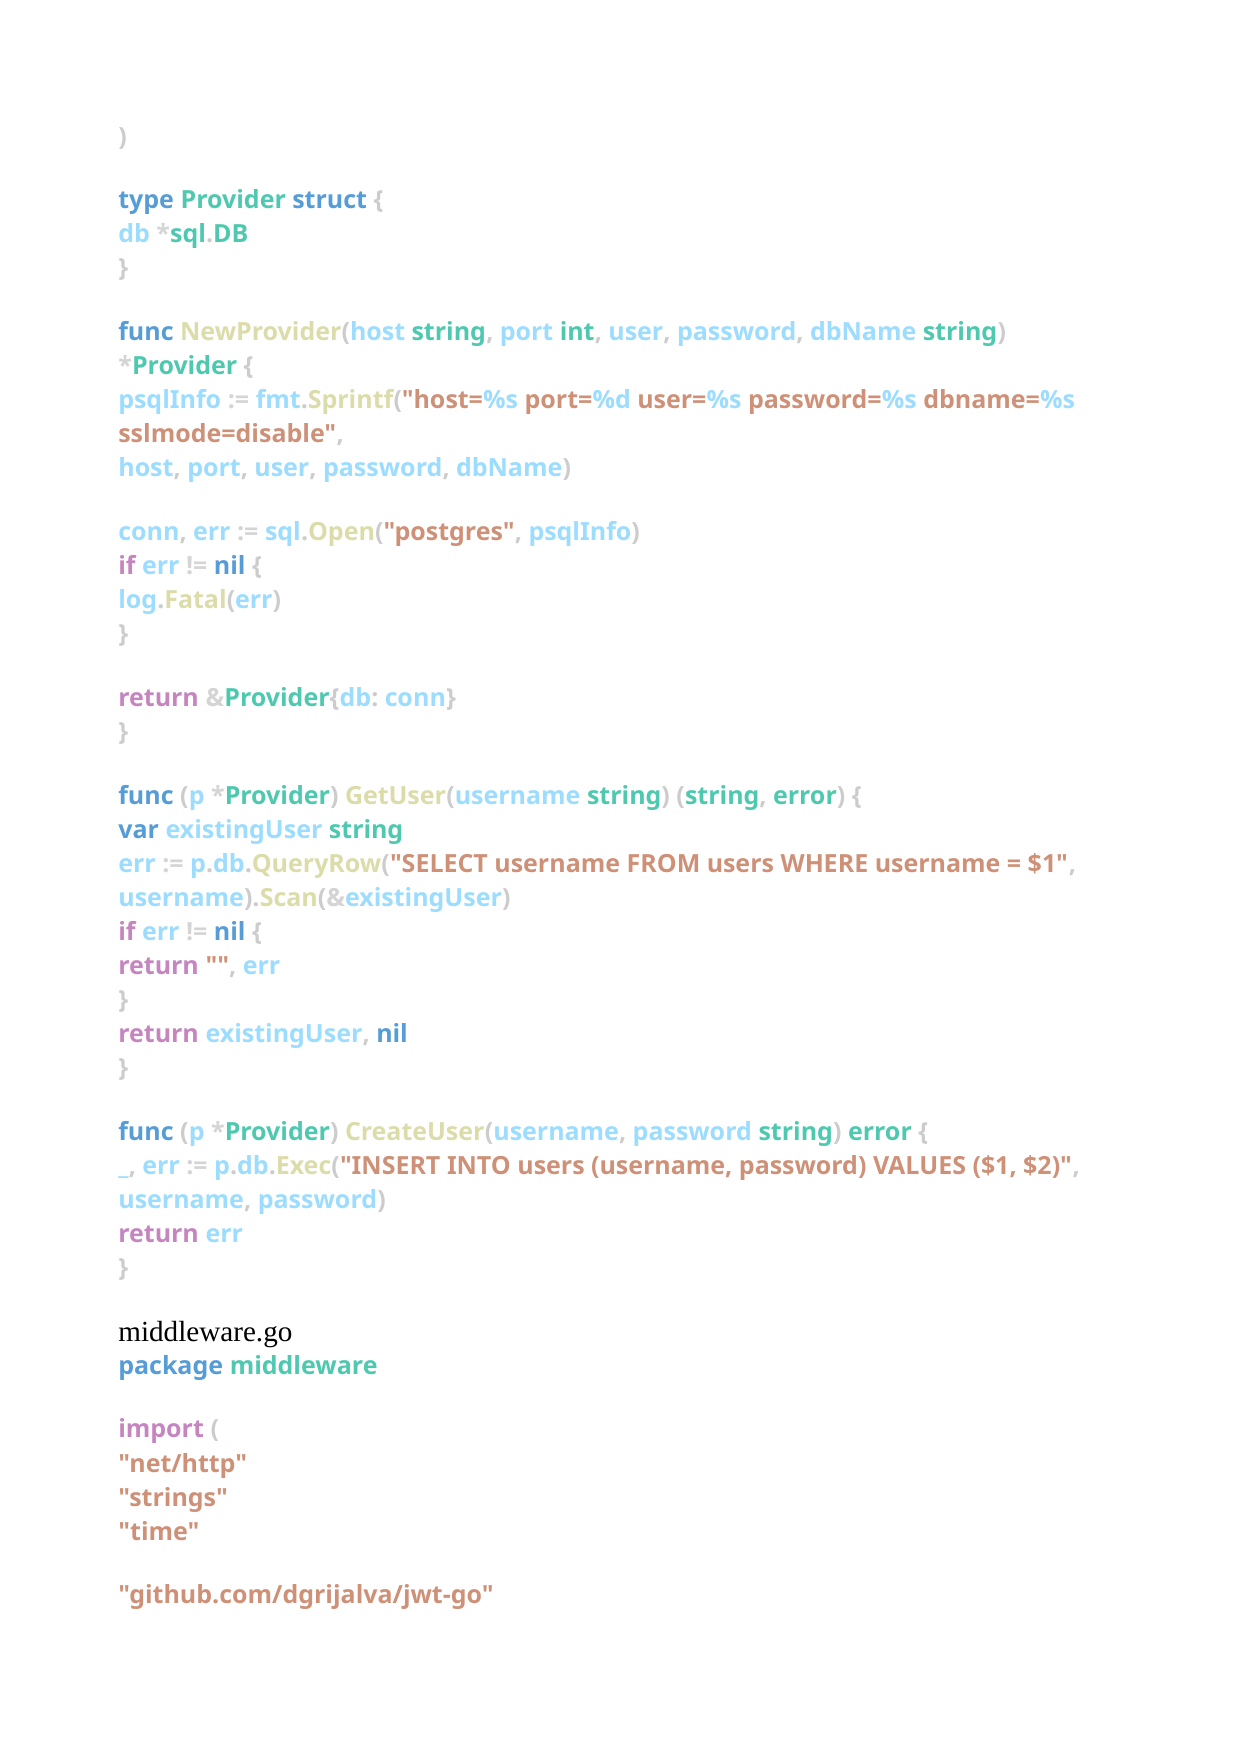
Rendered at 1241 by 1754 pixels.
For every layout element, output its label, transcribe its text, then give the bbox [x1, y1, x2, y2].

text return existingUser, nil [118, 1016, 1122, 1050]
text "strings" [118, 1479, 1122, 1513]
text psqlInfo := fmt.Sprintf("host=%s port=%d user=%s password=%s dbname=%s sslmode=disable", [118, 382, 1122, 450]
text package middleware [118, 1347, 1122, 1381]
text "net/http" [118, 1445, 1122, 1479]
text } [118, 250, 1122, 284]
text } [118, 714, 1122, 748]
text ) [118, 118, 1122, 152]
text var existingUser string [118, 812, 1122, 846]
text host, port, user, password, dbName) [118, 450, 1122, 484]
text err := p.db.QueryRow("SELECT username FROM users WHERE username = $1", username).Scan(&existingUser) [118, 846, 1122, 914]
text middleware.go [118, 1314, 1122, 1347]
text if err != nil { [118, 548, 1122, 582]
text db *sql.DB [118, 216, 1122, 250]
text conn, err := sql.Open("postgres", psqlInfo) [118, 514, 1122, 548]
text _, err := p.db.Exec("INSERT INTO users (username, password) VALUES ($1, $2)", username, password) [118, 1148, 1122, 1216]
text return "", err [118, 948, 1122, 982]
text } [118, 616, 1122, 650]
text "github.com/dgrijalva/jwt-go" [118, 1577, 1122, 1611]
text func NewProvider(host string, port int, user, password, dbName string) *Provider { [118, 314, 1122, 382]
text type Provider struct { [118, 182, 1122, 216]
text import ( [118, 1411, 1122, 1445]
text } [118, 1250, 1122, 1284]
text func (p *Provider) GetUser(username string) (string, error) { [118, 777, 1122, 812]
text if err != nil { [118, 914, 1122, 948]
text "time" [118, 1513, 1122, 1547]
text log.Fatal(err) [118, 582, 1122, 616]
text } [118, 1050, 1122, 1084]
text return &Provider{db: conn} [118, 680, 1122, 714]
text return err [118, 1216, 1122, 1250]
text } [118, 982, 1122, 1016]
text func (p *Provider) CreateUser(username, password string) error { [118, 1114, 1122, 1148]
